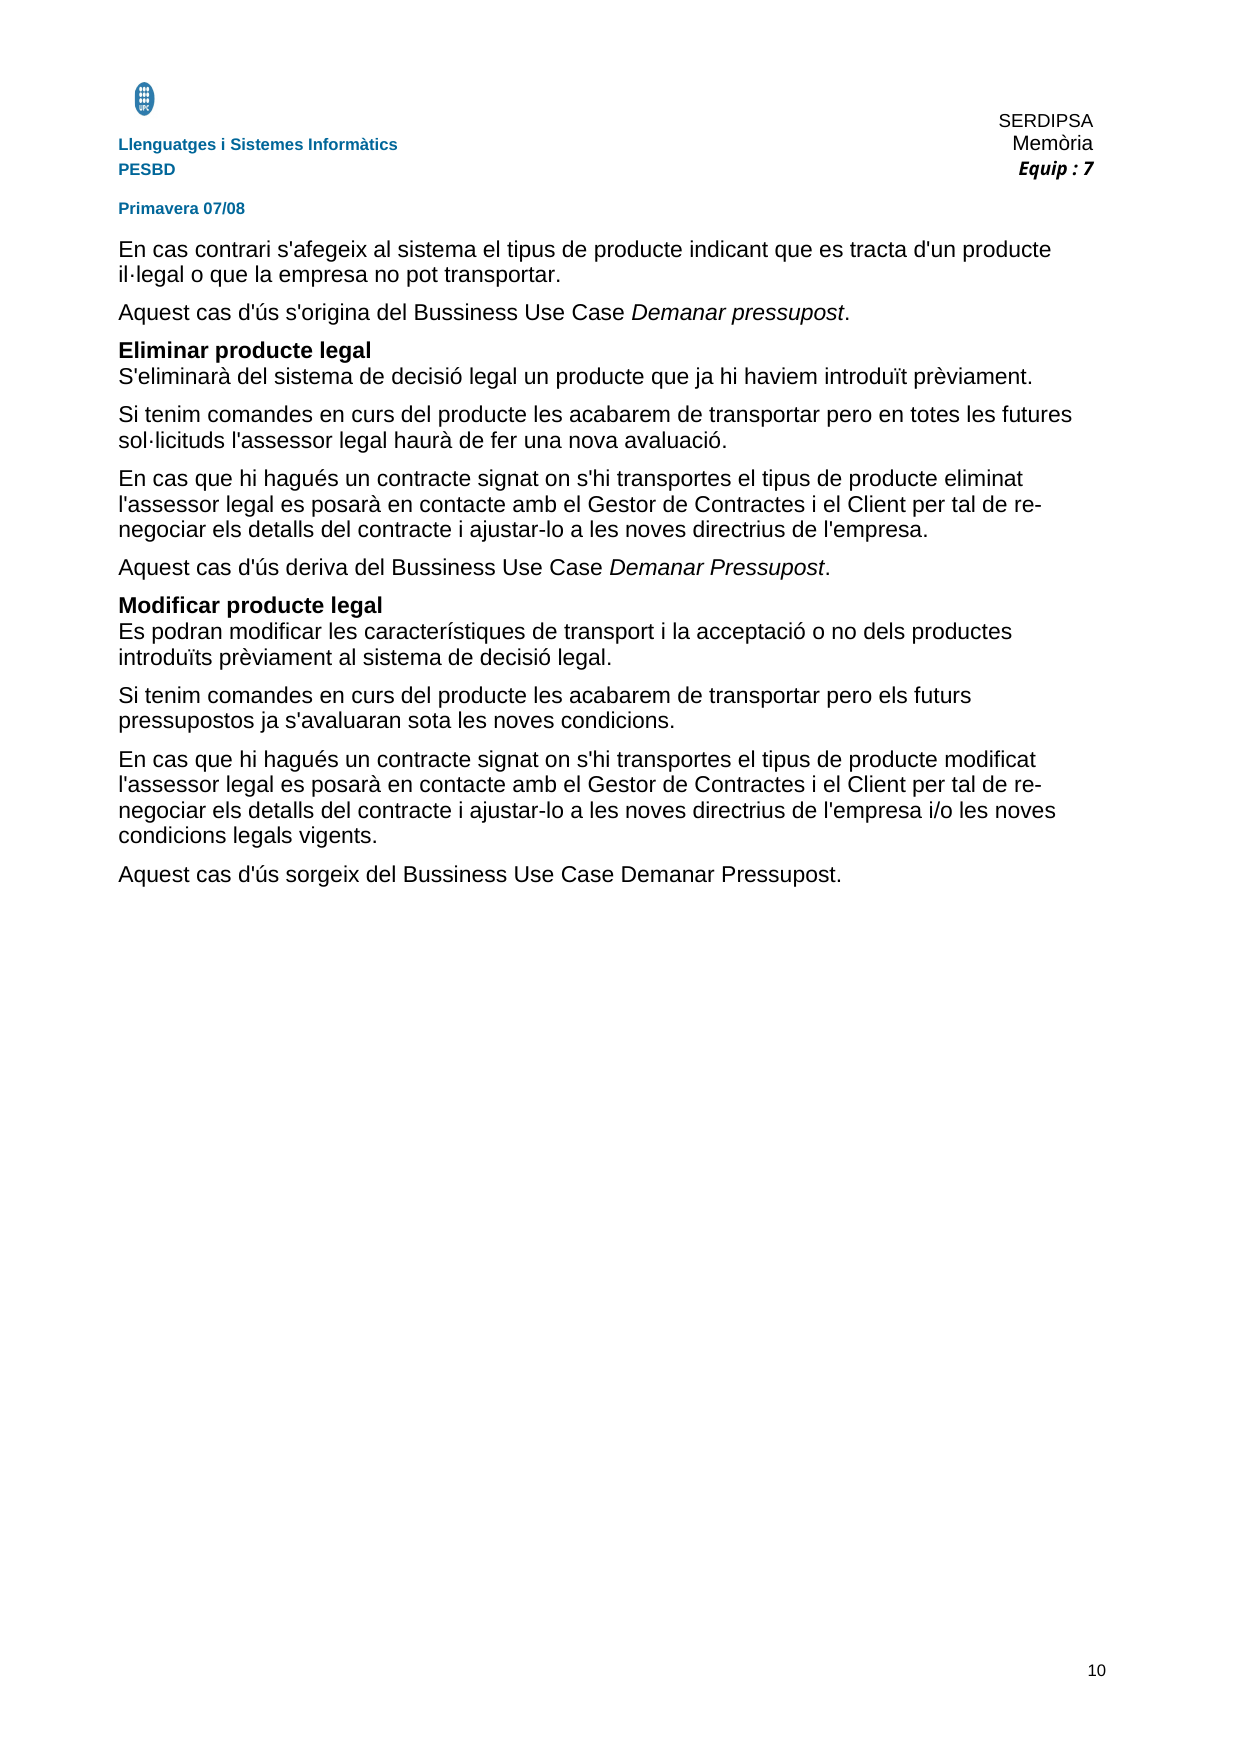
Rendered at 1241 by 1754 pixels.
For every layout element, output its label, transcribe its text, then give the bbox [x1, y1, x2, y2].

subtitle Eliminar producte legal [118, 338, 1106, 364]
text S'eliminarà del sistema de decisió legal un producte que ja hi haviem introduït prèviament. [118, 364, 1106, 389]
text En cas contrari s'afegeix al sistema el tipus de producte indicant que es tracta d'un producte il·legal o que la empresa no pot transportar. [118, 236, 1106, 288]
subtitle Modificar producte legal [118, 593, 1106, 619]
text En cas que hi hagués un contracte signat on s'hi transportes el tipus de producte eliminat l'assessor legal es posarà en contacte amb el Gestor de Contractes i el Client per tal de re-negociar els detalls del contracte i ajustar-lo a les noves directrius de l'empresa. [118, 466, 1106, 543]
text Aquest cas d'ús deriva del Bussiness Use Case Demanar Pressupost. [118, 555, 1106, 581]
text Aquest cas d'ús s'origina del Bussiness Use Case Demanar pressupost. [118, 300, 1106, 326]
text Es podran modificar les característiques de transport i la acceptació o no dels productes introduïts prèviament al sistema de decisió legal. [118, 619, 1106, 670]
text Si tenim comandes en curs del producte les acabarem de transportar pero els futurs pressupostos ja s'avaluaran sota les noves condicions. [118, 683, 1106, 734]
text En cas que hi hagués un contracte signat on s'hi transportes el tipus de producte modificat l'assessor legal es posarà en contacte amb el Gestor de Contractes i el Client per tal de re-negociar els detalls del contracte i ajustar-lo a les noves directrius de l'empresa i/o les noves condicions legals vigents. [118, 746, 1106, 849]
text Aquest cas d'ús sorgeix del Bussiness Use Case Demanar Pressupost. [118, 861, 1106, 887]
text Si tenim comandes en curs del producte les acabarem de transportar pero en totes les futures sol·licituds l'assessor legal haurà de fer una nova avaluació. [118, 402, 1106, 453]
